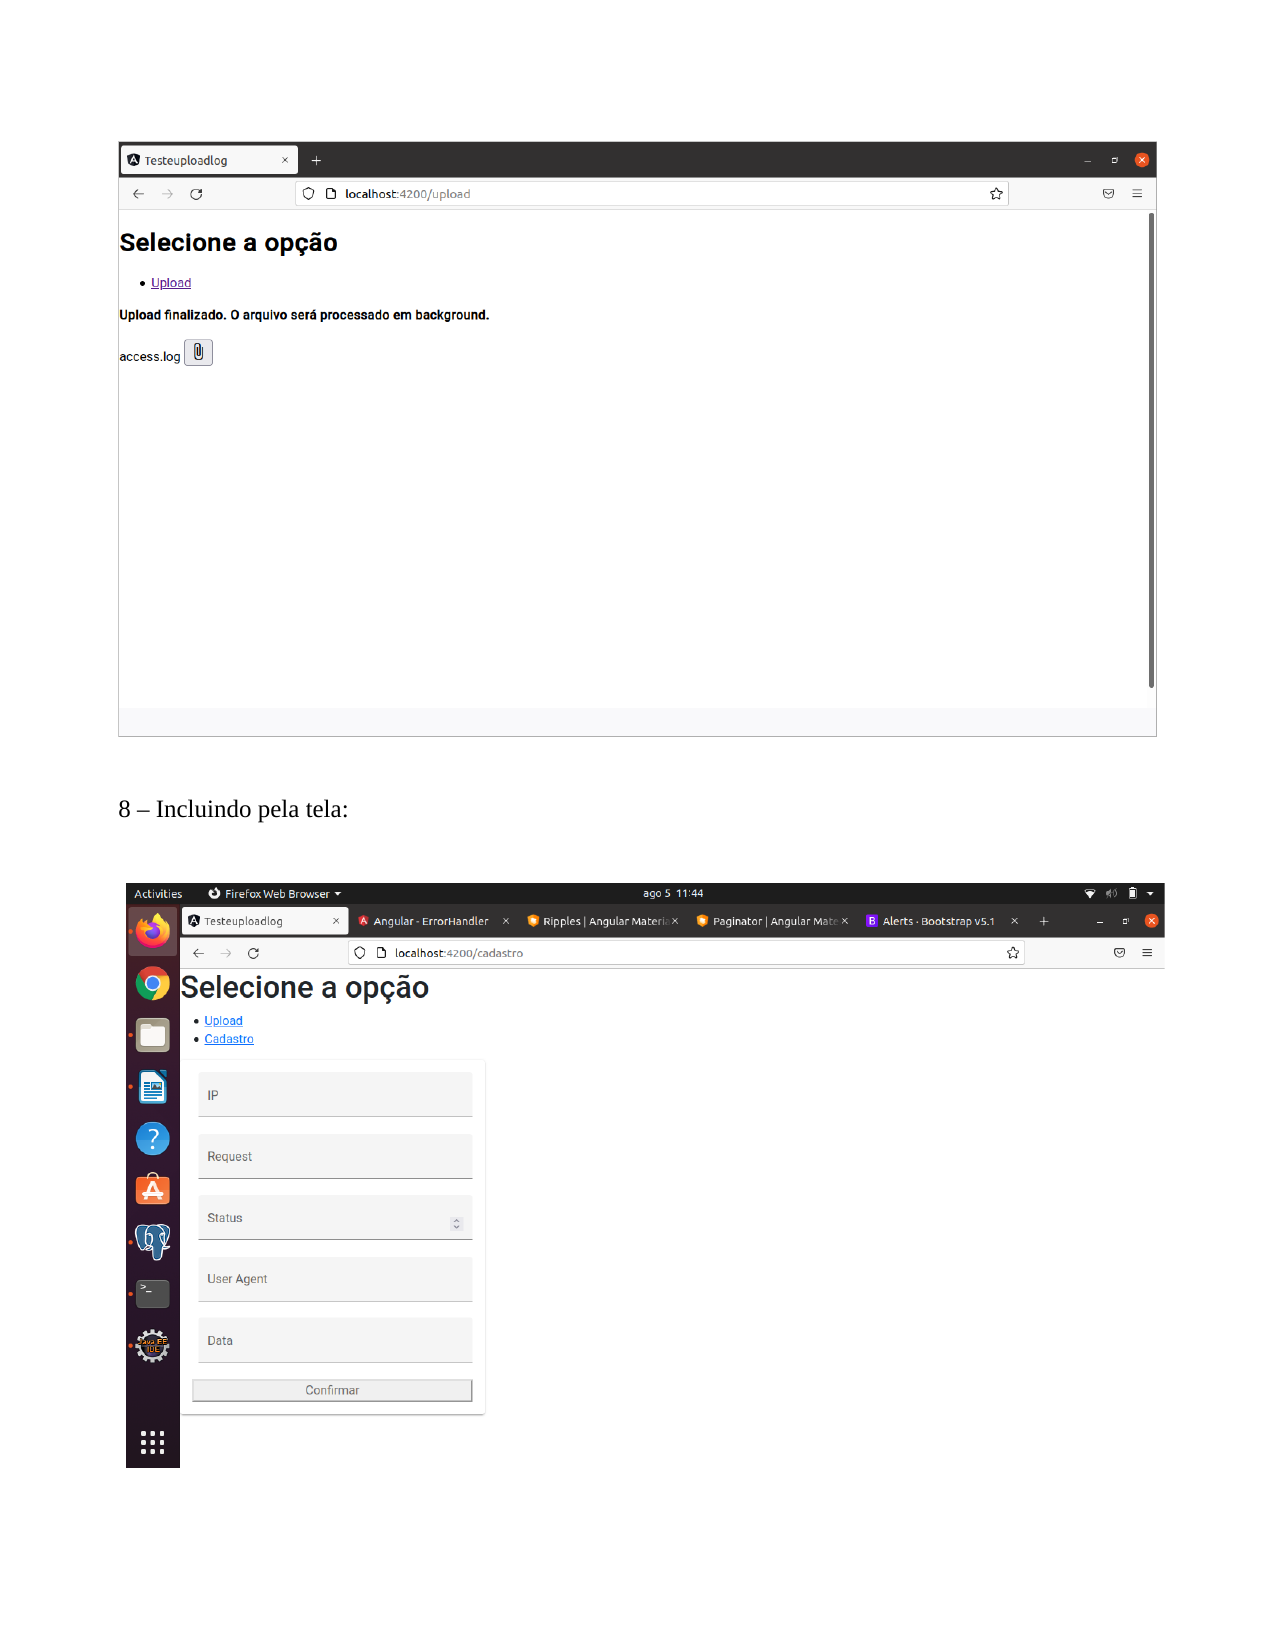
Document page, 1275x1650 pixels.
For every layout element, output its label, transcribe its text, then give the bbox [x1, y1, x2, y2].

picture [126, 883, 1165, 1468]
text 8 – Incluindo pela tela: [118, 794, 1157, 823]
picture [118, 141, 1157, 737]
